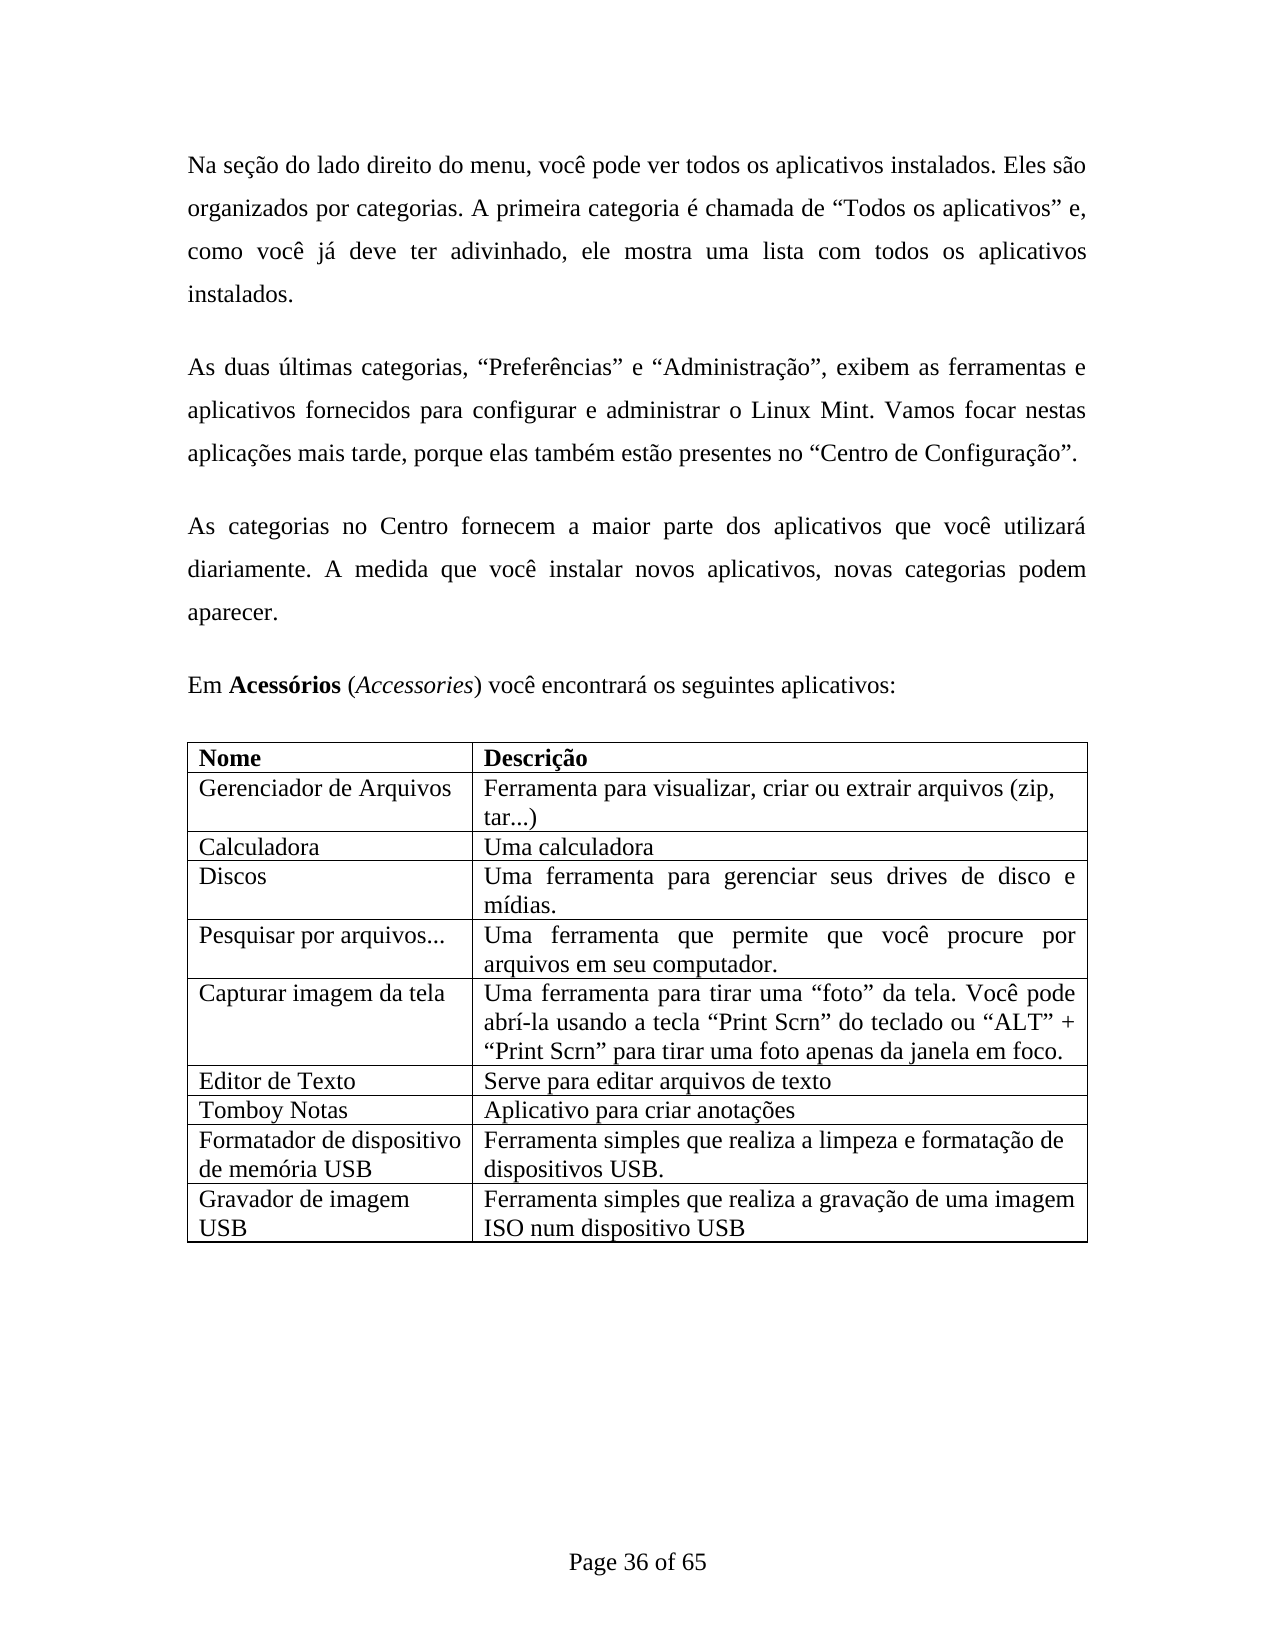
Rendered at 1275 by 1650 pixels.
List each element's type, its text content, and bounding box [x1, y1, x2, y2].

text Na seção do lado direito do menu, você pode ver todos os aplicativos instalados. Eles são organizados por categorias. A primeira categoria é chamada de “Todos os aplicativos” e, como você já deve ter adivinhado, ele mostra uma lista com todos os aplicativos instalados. [187, 150, 1087, 308]
table_cell Uma ferramenta para gerenciar seus drives de disco e mídias. [473, 861, 1087, 919]
table_cell Capturar imagem da tela [188, 979, 472, 1065]
table_cell Ferramenta para visualizar, criar ou extrair arquivos (zip, tar...) [473, 773, 1087, 831]
table_cell Uma calculadora [473, 832, 1087, 860]
table_cell Uma ferramenta para tirar uma “foto” da tela. Você pode abrí-la usando a tecla “Print Scrn” do teclado ou “ALT” + “Print Scrn” para tirar uma foto apenas da janela em foco. [473, 979, 1087, 1065]
table_cell Pesquisar por arquivos... [188, 920, 472, 977]
text As categorias no Centro fornecem a maior parte dos aplicativos que você utilizará diariamente. A medida que você instalar novos aplicativos, novas categorias podem aparecer. [187, 511, 1087, 626]
table_cell Gravador de imagem USB [188, 1184, 472, 1241]
table_cell Serve para editar arquivos de texto [473, 1066, 1087, 1094]
text Em Acessórios (Accessories) você encontrará os seguintes aplicativos: [187, 670, 1087, 698]
table_cell Gerenciador de Arquivos [188, 773, 472, 831]
table_cell Tomboy Notas [188, 1096, 472, 1124]
table_cell Formatador de dispositivo de memória USB [188, 1125, 472, 1183]
table_header Nome [188, 743, 472, 772]
table_cell Discos [188, 861, 472, 919]
table_cell Calculadora [188, 832, 472, 860]
table_cell Editor de Texto [188, 1066, 472, 1094]
text As duas últimas categorias, “Preferências” e “Administração”, exibem as ferramentas e aplicativos fornecidos para configurar e administrar o Linux Mint. Vamos focar nestas aplicações mais tarde, porque elas também estão presentes no “Centro de Configuração”. [187, 352, 1087, 467]
table_cell Aplicativo para criar anotações [473, 1096, 1087, 1124]
table_cell Ferramenta simples que realiza a limpeza e formatação de dispositivos USB. [473, 1125, 1087, 1183]
table_cell Ferramenta simples que realiza a gravação de uma imagem ISO num dispositivo USB [473, 1184, 1087, 1241]
table_header Descrição [473, 743, 1087, 772]
table_cell Uma ferramenta que permite que você procure por arquivos em seu computador. [473, 920, 1087, 977]
